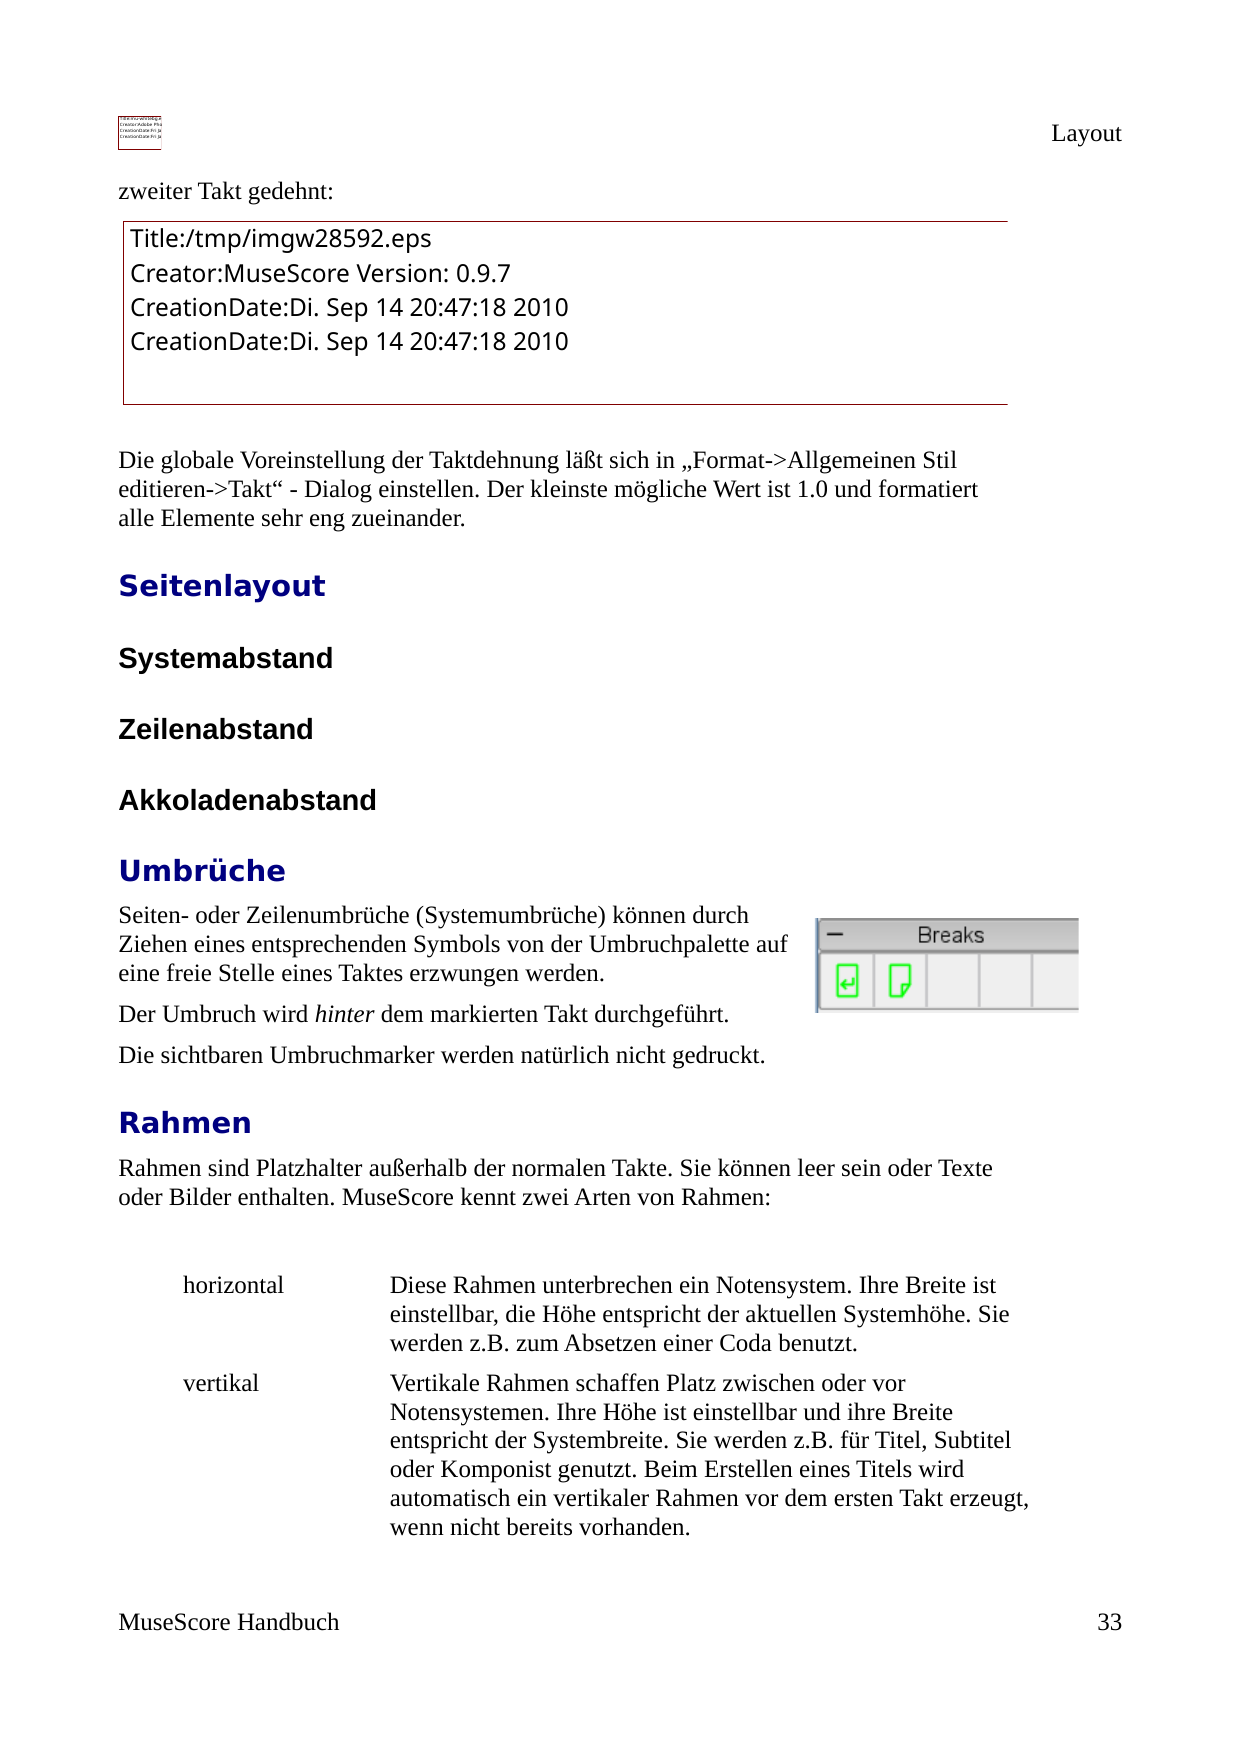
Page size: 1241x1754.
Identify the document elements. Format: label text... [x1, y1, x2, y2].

text zweiter Takt gedehnt: [118, 176, 1004, 205]
table_cell Vertikale Rahmen schaffen Platz zwischen oder vor Notensystemen. Ihre Höhe ist einstellbar und ihre Breite entspricht der Systembreite. Sie werden z.B. für Titel, Subtitel oder Komponist genutzt. Beim Erstellen eines Titels wird automatisch ein vertikaler Rahmen vor dem ersten Takt erzeugt, wenn nicht bereits vorhanden. [384, 1362, 1063, 1546]
text Die globale Voreinstellung der Taktdehnung läßt sich in „Format->Allgemeinen Stil editieren->Takt“ - Dialog einstellen. Der kleinste mögliche Wert ist 1.0 und formatiert alle Elemente sehr eng zueinander. [118, 446, 1004, 532]
text Rahmen sind Platzhalter außerhalb der normalen Takte. Sie können leer sein oder Texte oder Bilder enthalten. MuseScore kennt zwei Arten von Rahmen: [118, 1153, 1004, 1211]
table_header Diese Rahmen unterbrechen ein Notensystem. Ihre Breite ist einstellbar, die Höhe entspricht der aktuellen Systemhöhe. Sie werden z.B. zum Absetzen einer Coda benutzt. [384, 1264, 1063, 1362]
table_header horizontal [177, 1264, 384, 1362]
subtitle Systemabstand [118, 641, 1122, 674]
picture [814, 918, 1079, 1013]
text Die sichtbaren Umbruchmarker werden natürlich nicht gedruckt. [118, 1040, 1004, 1069]
subtitle Zeilenabstand [118, 712, 1122, 745]
text Seiten- oder Zeilenumbrüche (Systemumbrüche) können durch Ziehen eines entsprechenden Symbols von der Umbruchpalette auf eine freie Stelle eines Taktes erzwungen werden. [118, 900, 1004, 987]
table_cell vertikal [177, 1362, 384, 1546]
subtitle Umbrüche [118, 854, 1122, 888]
subtitle Seitenlayout [118, 569, 1122, 603]
text Der Umbruch wird hinter dem markierten Takt durchgeführt. [118, 999, 1004, 1028]
subtitle Akkoladenabstand [118, 783, 1122, 816]
subtitle Rahmen [118, 1107, 1122, 1141]
